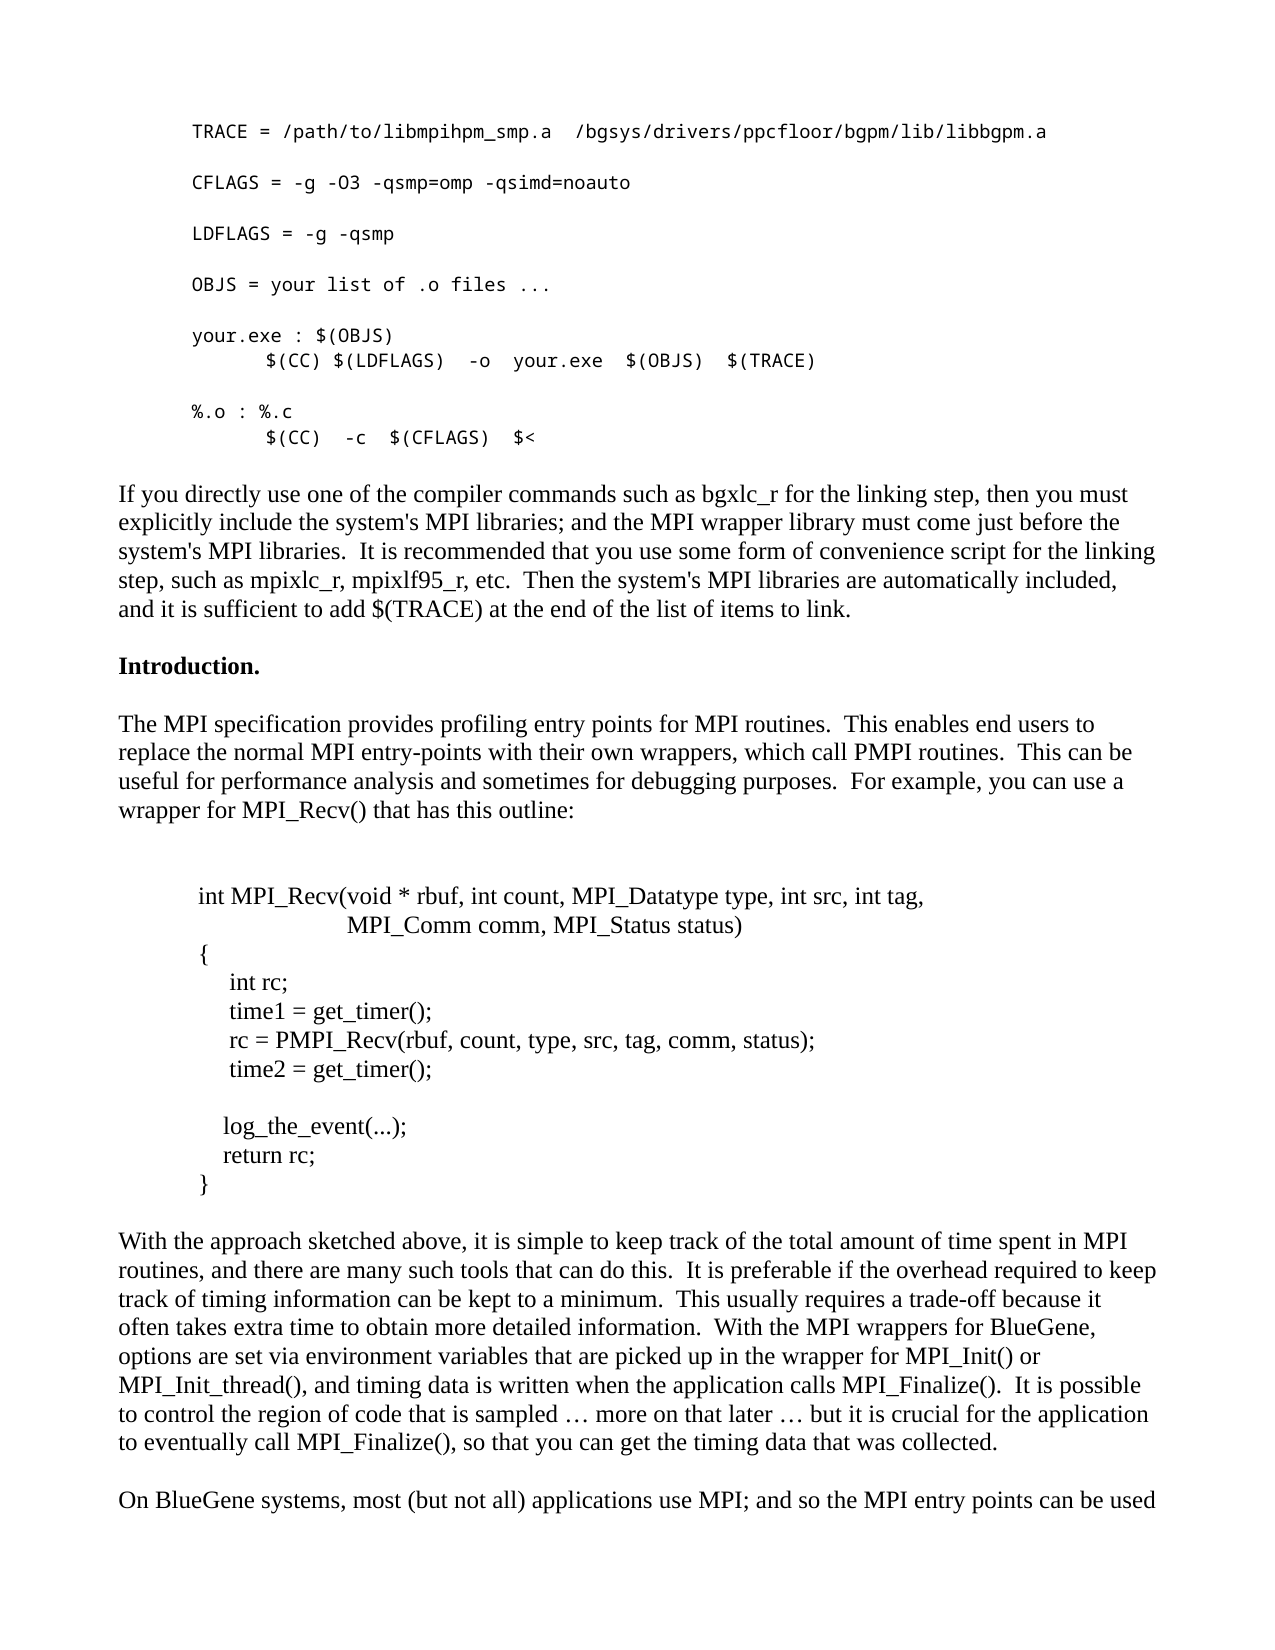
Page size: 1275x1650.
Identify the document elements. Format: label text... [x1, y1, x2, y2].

text time2 = get_timer(); [198, 1054, 1157, 1082]
text } [198, 1169, 1157, 1197]
text { [198, 939, 1157, 967]
text $(CC) $(LDFLAGS) -o your.exe $(OBJS) $(TRACE) [192, 348, 1157, 373]
text TRACE = /path/to/libmpihpm_smp.a /bgsys/drivers/ppcfloor/bgpm/lib/libbgpm.a [192, 118, 1157, 144]
text With the approach sketched above, it is simple to keep track of the total amount of time spent in MPI routines, and there are many such tools that can do this. It is preferable if the overhead required to keep track of timing information can be kept to a minimum. This usually requires a trade-off because it often takes extra time to obtain more detailed information. With the MPI wrappers for BlueGene, options are set via environment variables that are picked up in the wrapper for MPI_Init() or MPI_Init_thread(), and timing data is written when the application calls MPI_Finalize(). It is possible to control the region of code that is sampled … more on that later … but it is crucial for the application to eventually call MPI_Finalize(), so that you can get the timing data that was collected. [118, 1226, 1157, 1456]
text time1 = get_timer(); [198, 996, 1157, 1025]
text The MPI specification provides profiling entry points for MPI routines. This enables end users to replace the normal MPI entry-points with their own wrappers, which call PMPI routines. This can be useful for performance analysis and sometimes for debugging purposes. For example, you can use a wrapper for MPI_Recv() that has this outline: [118, 709, 1157, 824]
text %.o : %.c [192, 399, 1157, 424]
text log_the_event(...); [198, 1111, 1157, 1140]
text rc = PMPI_Recv(rbuf, count, type, src, tag, comm, status); [198, 1025, 1157, 1054]
text On BlueGene systems, most (but not all) applications use MPI; and so the MPI entry points can be used [118, 1485, 1157, 1514]
text your.exe : $(OBJS) [192, 322, 1157, 348]
text LDFLAGS = -g -qsmp [192, 220, 1157, 246]
text return rc; [198, 1140, 1157, 1169]
text int rc; [198, 967, 1157, 996]
text If you directly use one of the compiler commands such as bgxlc_r for the linking step, then you must explicitly include the system's MPI libraries; and the MPI wrapper library must come just before the system's MPI libraries. It is recommended that you use some form of convenience script for the linking step, such as mpixlc_r, mpixlf95_r, etc. Then the system's MPI libraries are automatically included, and it is sufficient to add $(TRACE) at the end of the list of items to link. [118, 479, 1157, 622]
text MPI_Comm comm, MPI_Status status) [198, 910, 1157, 939]
text Introduction. [118, 651, 1157, 680]
text OBJS = your list of .o files ... [192, 271, 1157, 297]
text int MPI_Recv(void * rbuf, int count, MPI_Datatype type, int src, int tag, [198, 881, 1157, 910]
text CFLAGS = -g -O3 -qsmp=omp -qsimd=noauto [192, 169, 1157, 195]
text $(CC) -c $(CFLAGS) $< [192, 424, 1157, 450]
